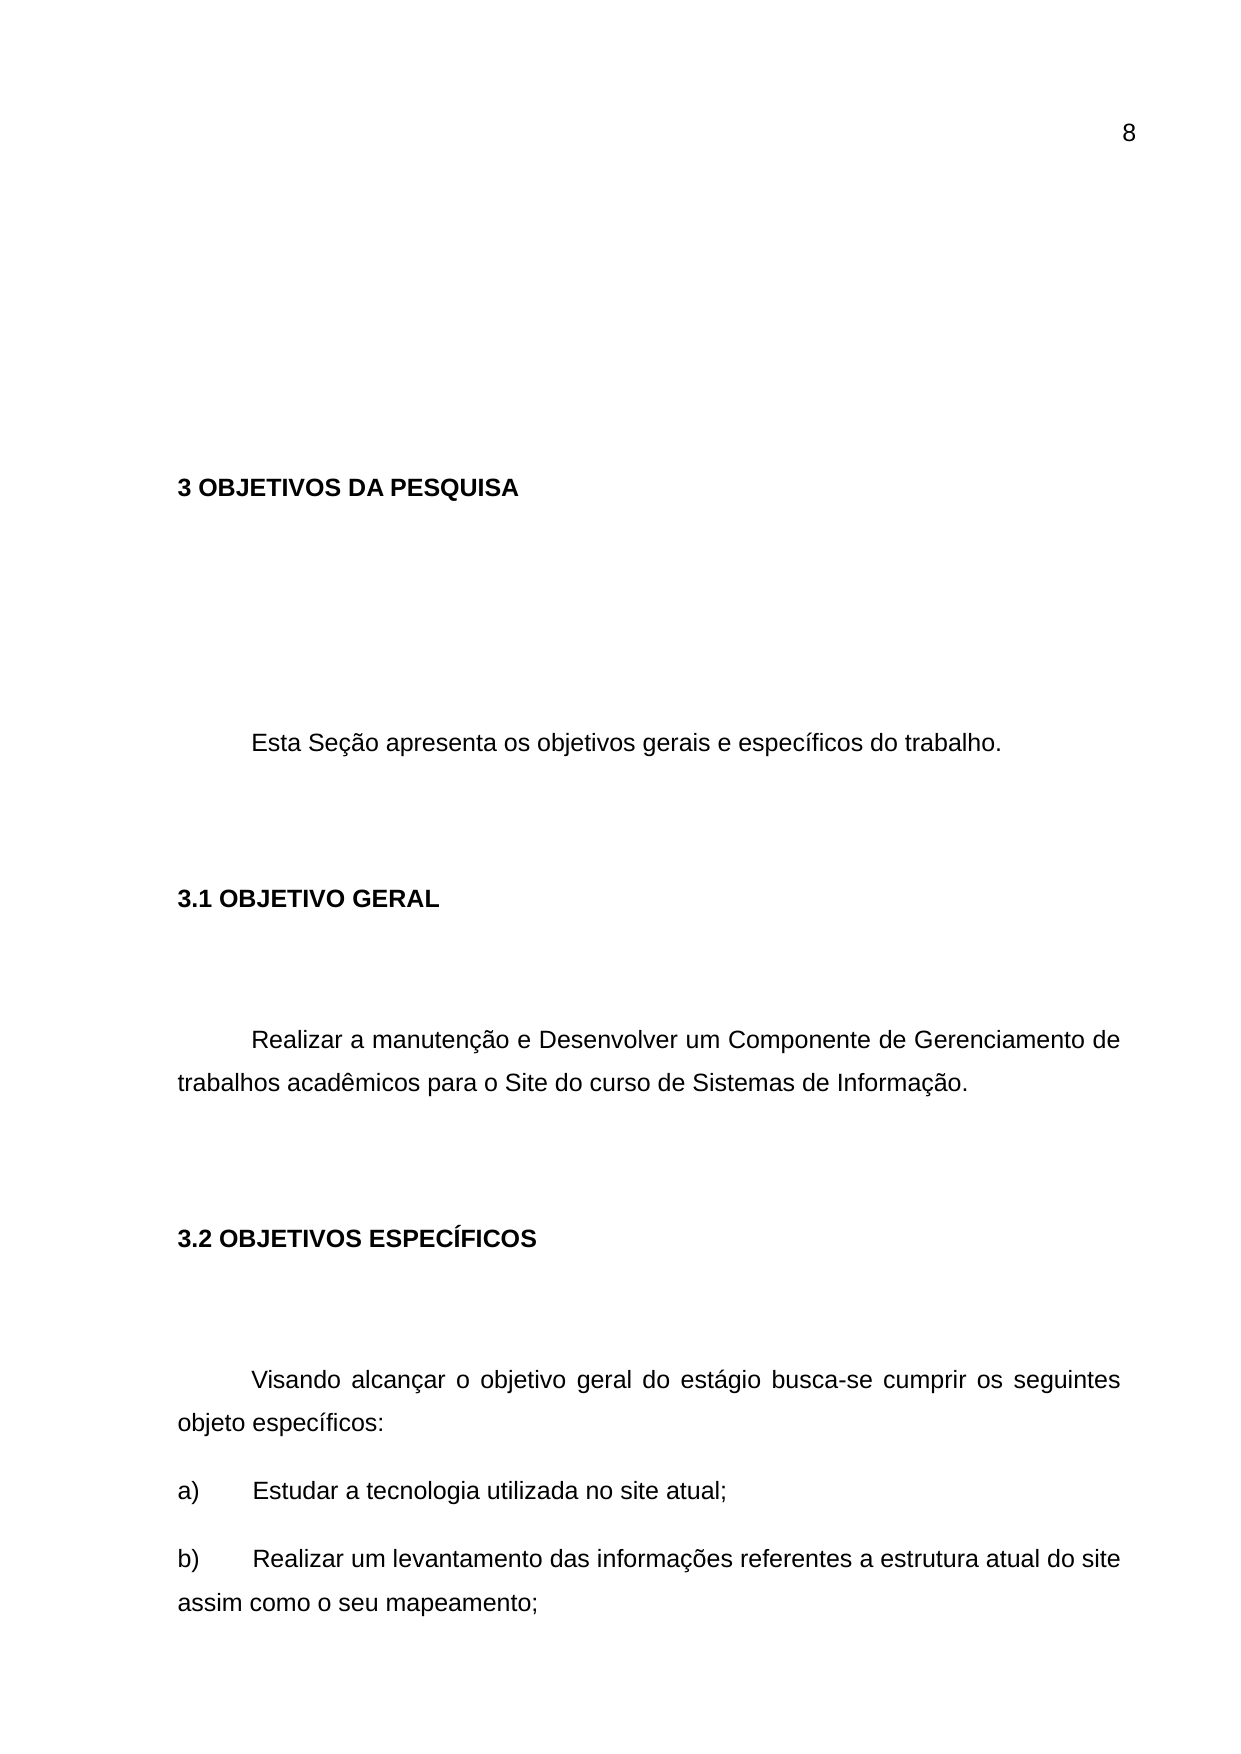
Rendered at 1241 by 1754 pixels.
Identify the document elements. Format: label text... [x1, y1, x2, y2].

text Esta Seção apresenta os objetivos gerais e específicos do trabalho. [177, 728, 1122, 757]
list Estudar a tecnologia utilizada no site atual; [177, 1476, 1122, 1505]
subtitle 3.2 objetivos específicos [177, 1224, 1122, 1252]
text 3 OBJETIVOS DA PESQUISA [177, 472, 1122, 501]
list Realizar um levantamento das informações referentes a estrutura atual do site assim como o seu mapeamento; [177, 1544, 1122, 1616]
text Visando alcançar o objetivo geral do estágio busca-se cumprir os seguintes objeto específicos: [177, 1365, 1122, 1437]
text Realizar a manutenção e Desenvolver um Componente de Gerenciamento de trabalhos acadêmicos para o Site do curso de Sistemas de Informação. [177, 1025, 1122, 1097]
subtitle 3.1 Objetivo geral [177, 884, 1122, 912]
